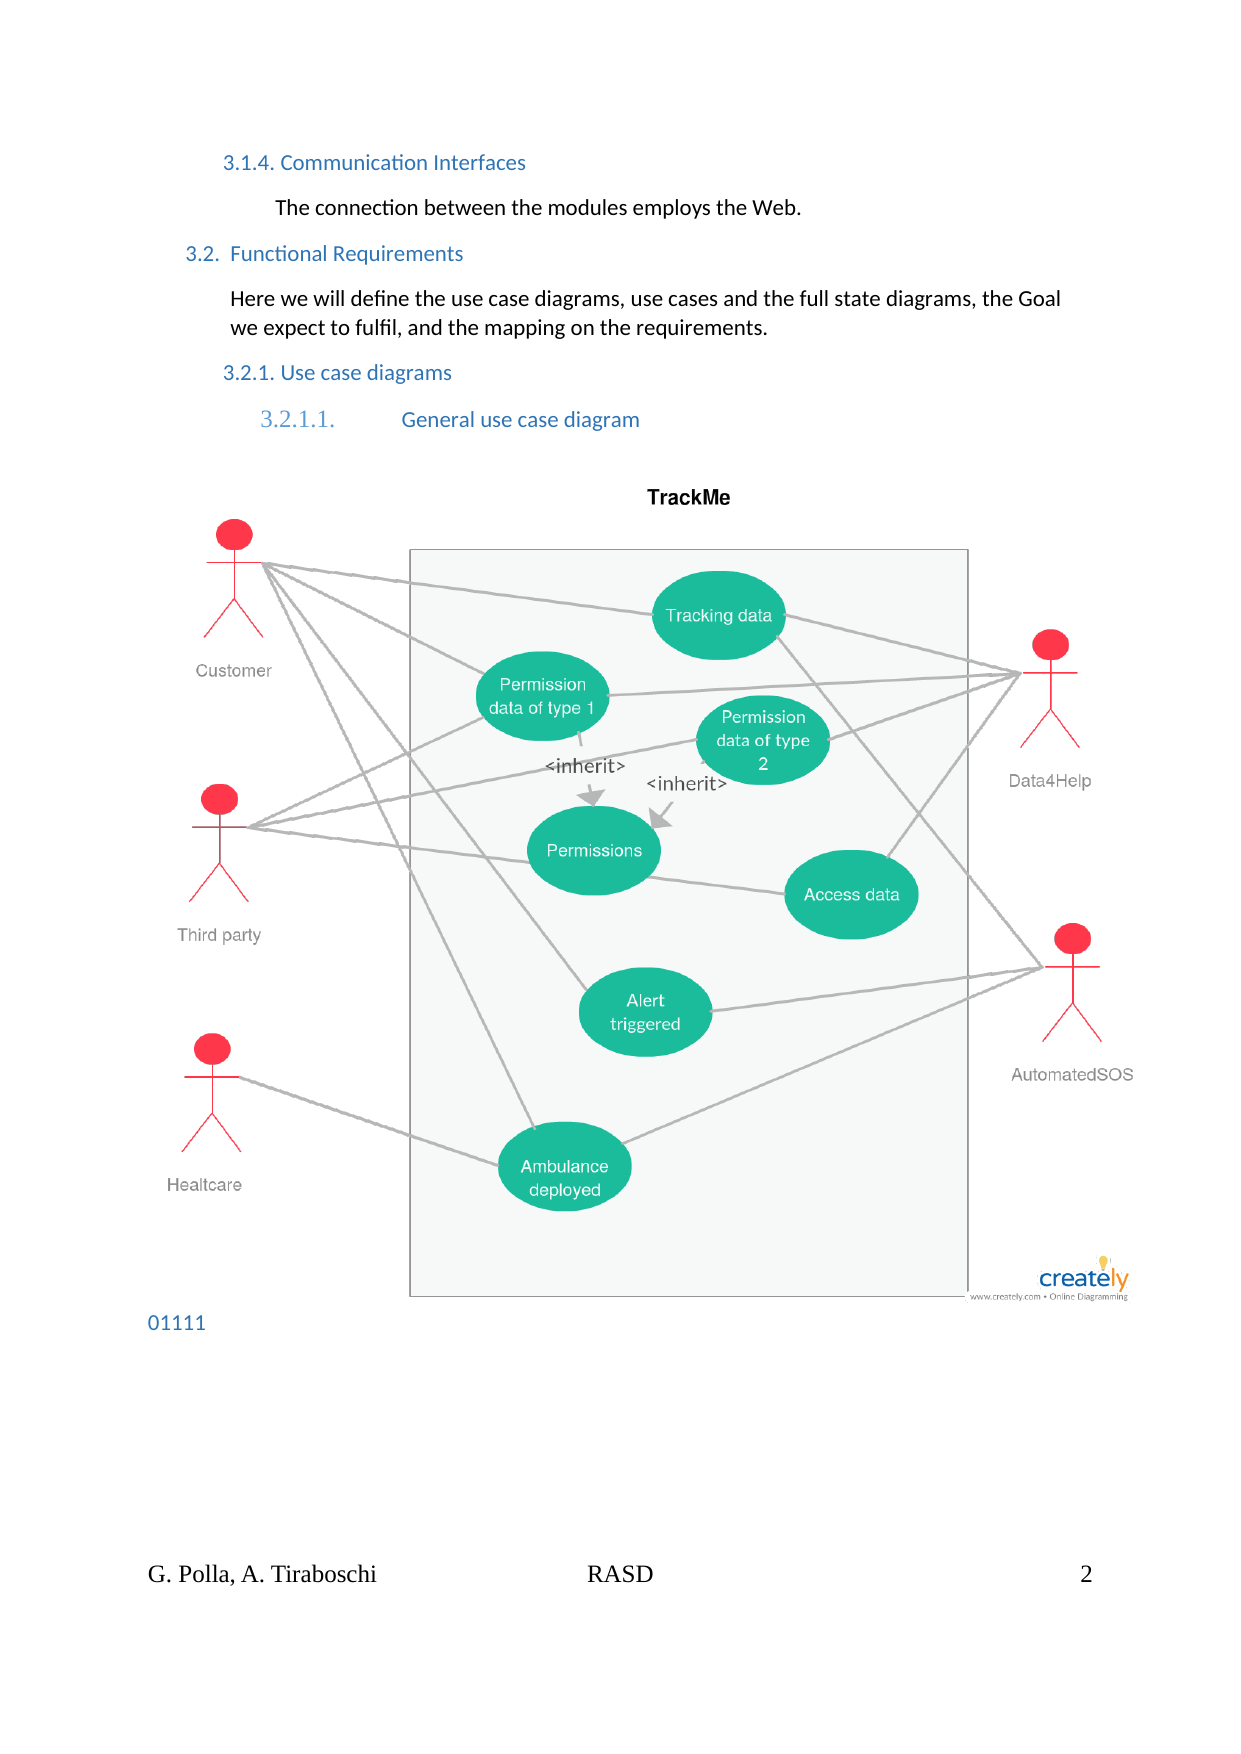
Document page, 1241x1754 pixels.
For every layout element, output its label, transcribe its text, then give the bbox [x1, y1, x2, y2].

text 01111 [148, 451, 1093, 1336]
list Use case diagrams [223, 358, 1093, 387]
text The connection between the modules employs the Web. [275, 193, 1093, 221]
list General use case diagram [260, 404, 1093, 433]
list Functional Requirements [185, 239, 1093, 267]
list Communication Interfaces [223, 148, 1093, 176]
text Here we will define the use case diagrams, use cases and the full state diagrams, the Goal we expect to fulfil, and the mapping on the requirements. [230, 284, 1093, 341]
